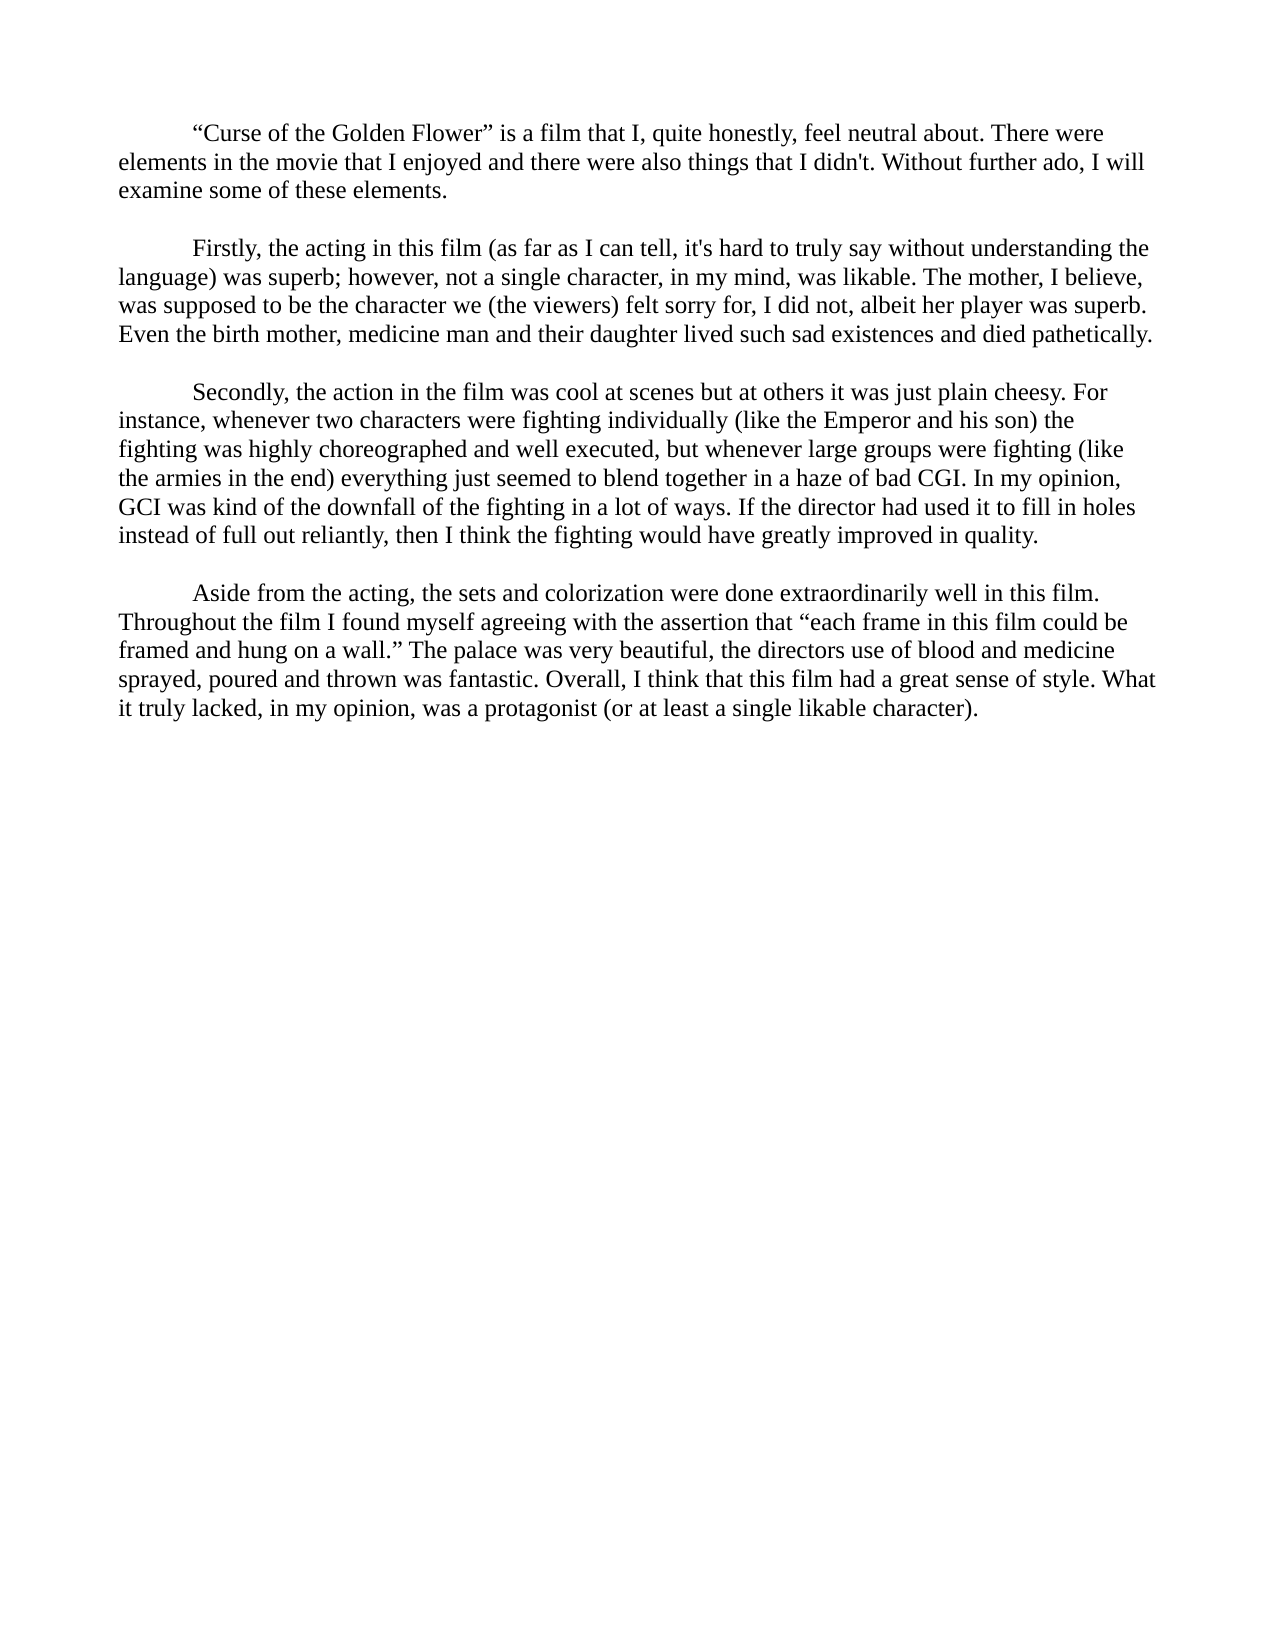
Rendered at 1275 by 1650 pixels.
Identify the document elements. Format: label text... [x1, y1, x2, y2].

text Firstly, the acting in this film (as far as I can tell, it's hard to truly say without understanding the language) was superb; however, not a single character, in my mind, was likable. The mother, I believe, was supposed to be the character we (the viewers) felt sorry for, I did not, albeit her player was superb. Even the birth mother, medicine man and their daughter lived such sad existences and died pathetically. [118, 233, 1157, 348]
text Aside from the acting, the sets and colorization were done extraordinarily well in this film. Throughout the film I found myself agreeing with the assertion that “each frame in this film could be framed and hung on a wall.” The palace was very beautiful, the directors use of blood and medicine sprayed, poured and thrown was fantastic. Overall, I think that this film had a great sense of style. What it truly lacked, in my opinion, was a protagonist (or at least a single likable character). [118, 578, 1157, 722]
text Secondly, the action in the film was cool at scenes but at others it was just plain cheesy. For instance, whenever two characters were fighting individually (like the Emperor and his son) the fighting was highly choreographed and well executed, but whenever large groups were fighting (like the armies in the end) everything just seemed to blend together in a haze of bad CGI. In my opinion, GCI was kind of the downfall of the fighting in a lot of ways. If the director had used it to fill in holes instead of full out reliantly, then I think the fighting would have greatly improved in quality. [118, 377, 1157, 549]
text “Curse of the Golden Flower” is a film that I, quite honestly, feel neutral about. There were elements in the movie that I enjoyed and there were also things that I didn't. Without further ado, I will examine some of these elements. [118, 118, 1157, 204]
